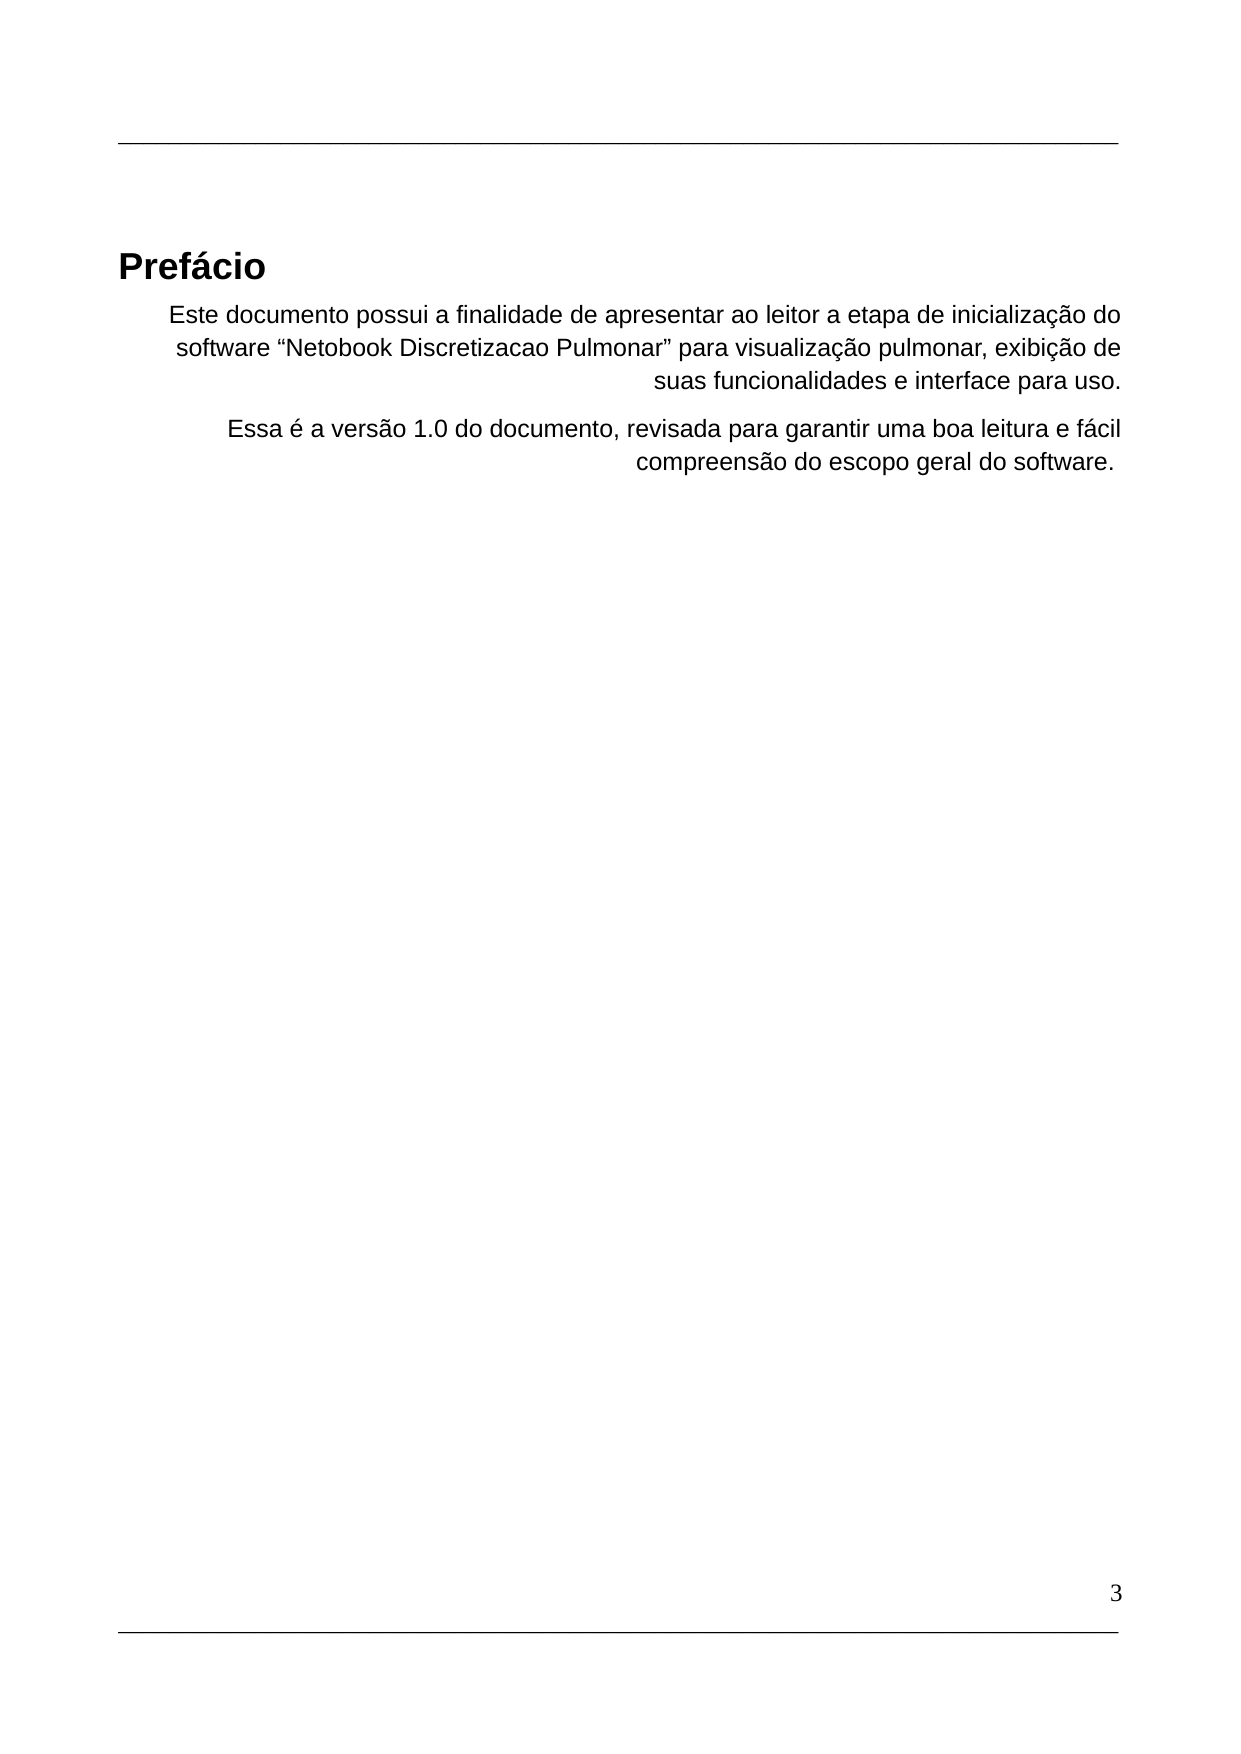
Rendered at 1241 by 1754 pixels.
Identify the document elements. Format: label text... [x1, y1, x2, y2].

subtitle Prefácio [118, 201, 1122, 288]
text Essa é a versão 1.0 do documento, revisada para garantir uma boa leitura e fácil compreensão do escopo geral do software. [118, 414, 1122, 476]
text Este documento possui a finalidade de apresentar ao leitor a etapa de inicialização do software “Netobook Discretizacao Pulmonar” para visualização pulmonar, exibição de suas funcionalidades e interface para uso. [118, 300, 1122, 395]
